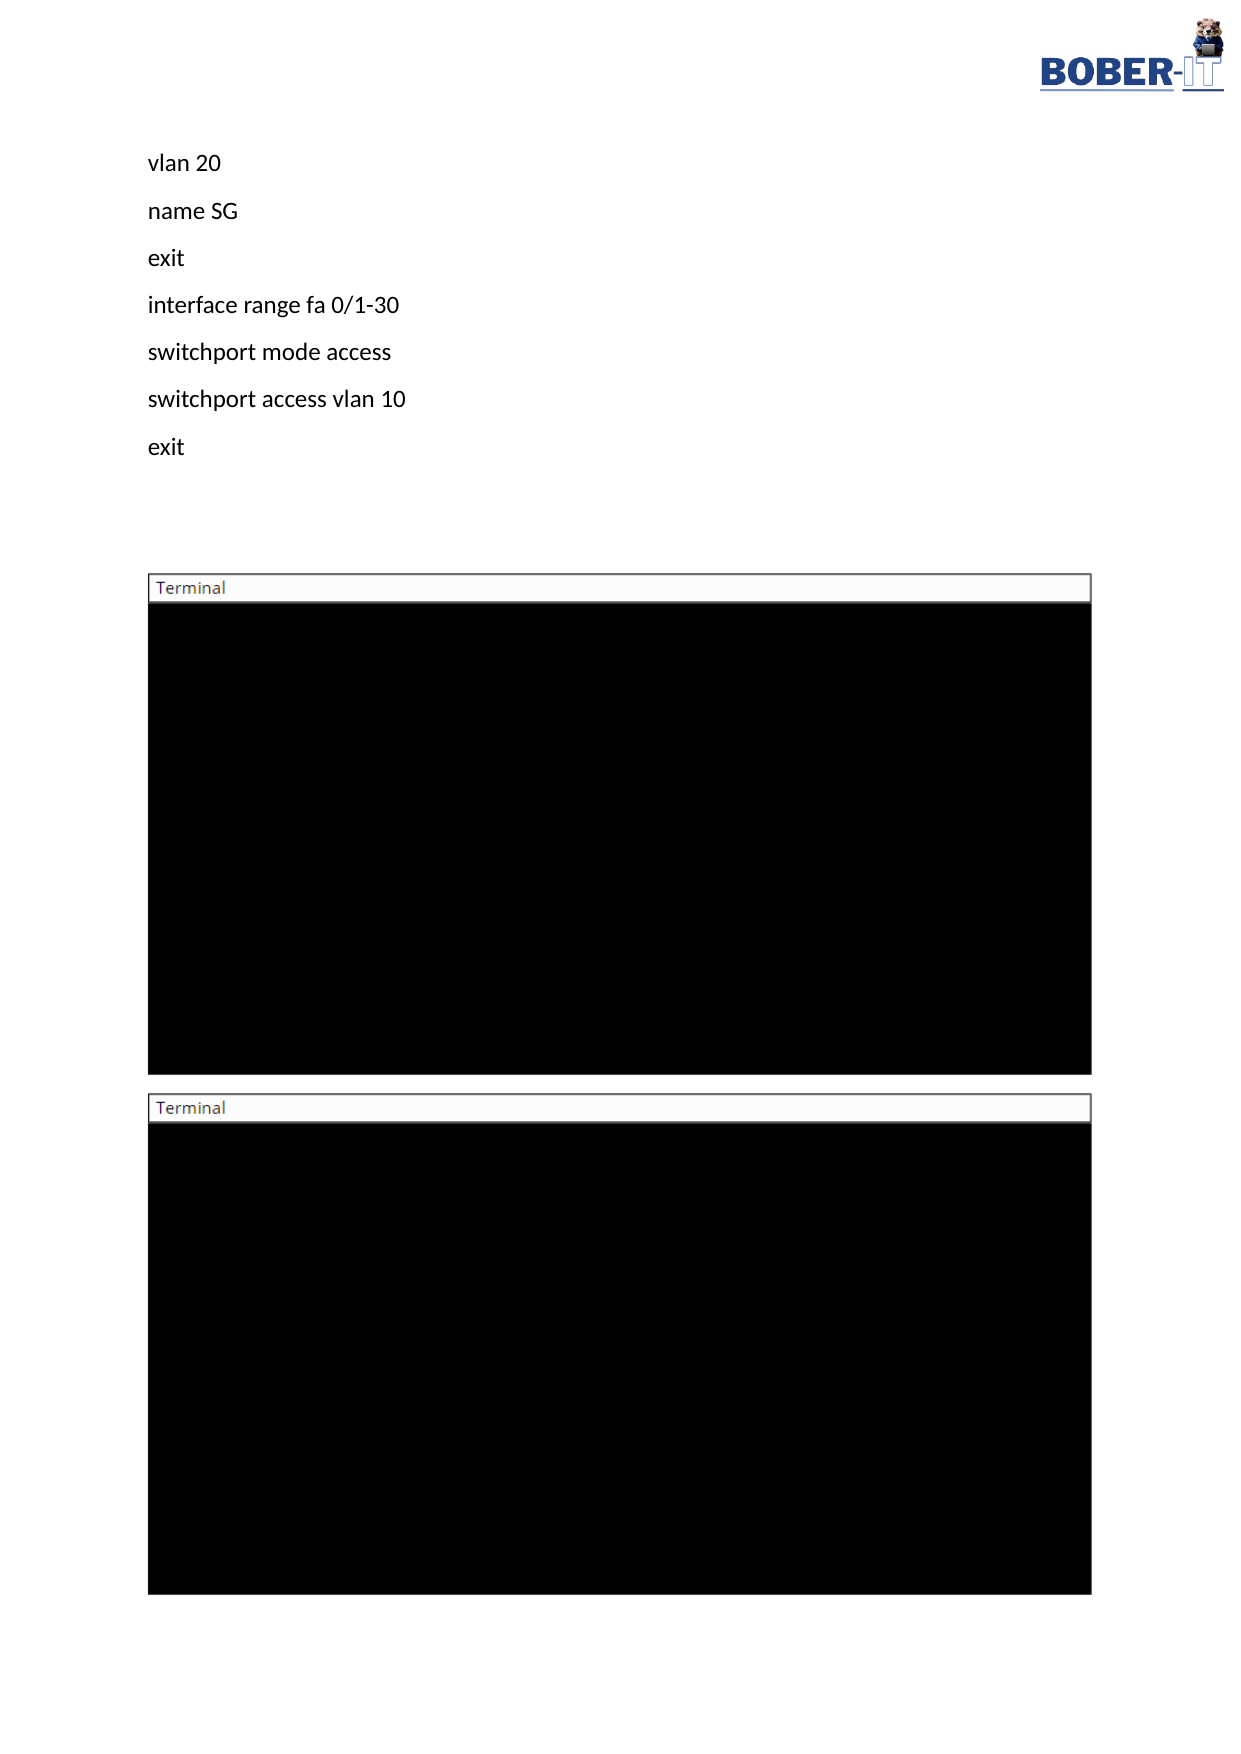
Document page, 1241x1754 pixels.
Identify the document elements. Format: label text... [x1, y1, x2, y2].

text interface range fa 0/1-30 [148, 289, 1093, 320]
text name SG [148, 195, 1093, 225]
text switchport access vlan 10 [148, 383, 1093, 414]
text exit [148, 431, 1093, 461]
text exit [148, 242, 1093, 272]
text switchport mode access [148, 336, 1093, 367]
text vlan 20 [148, 148, 1093, 178]
